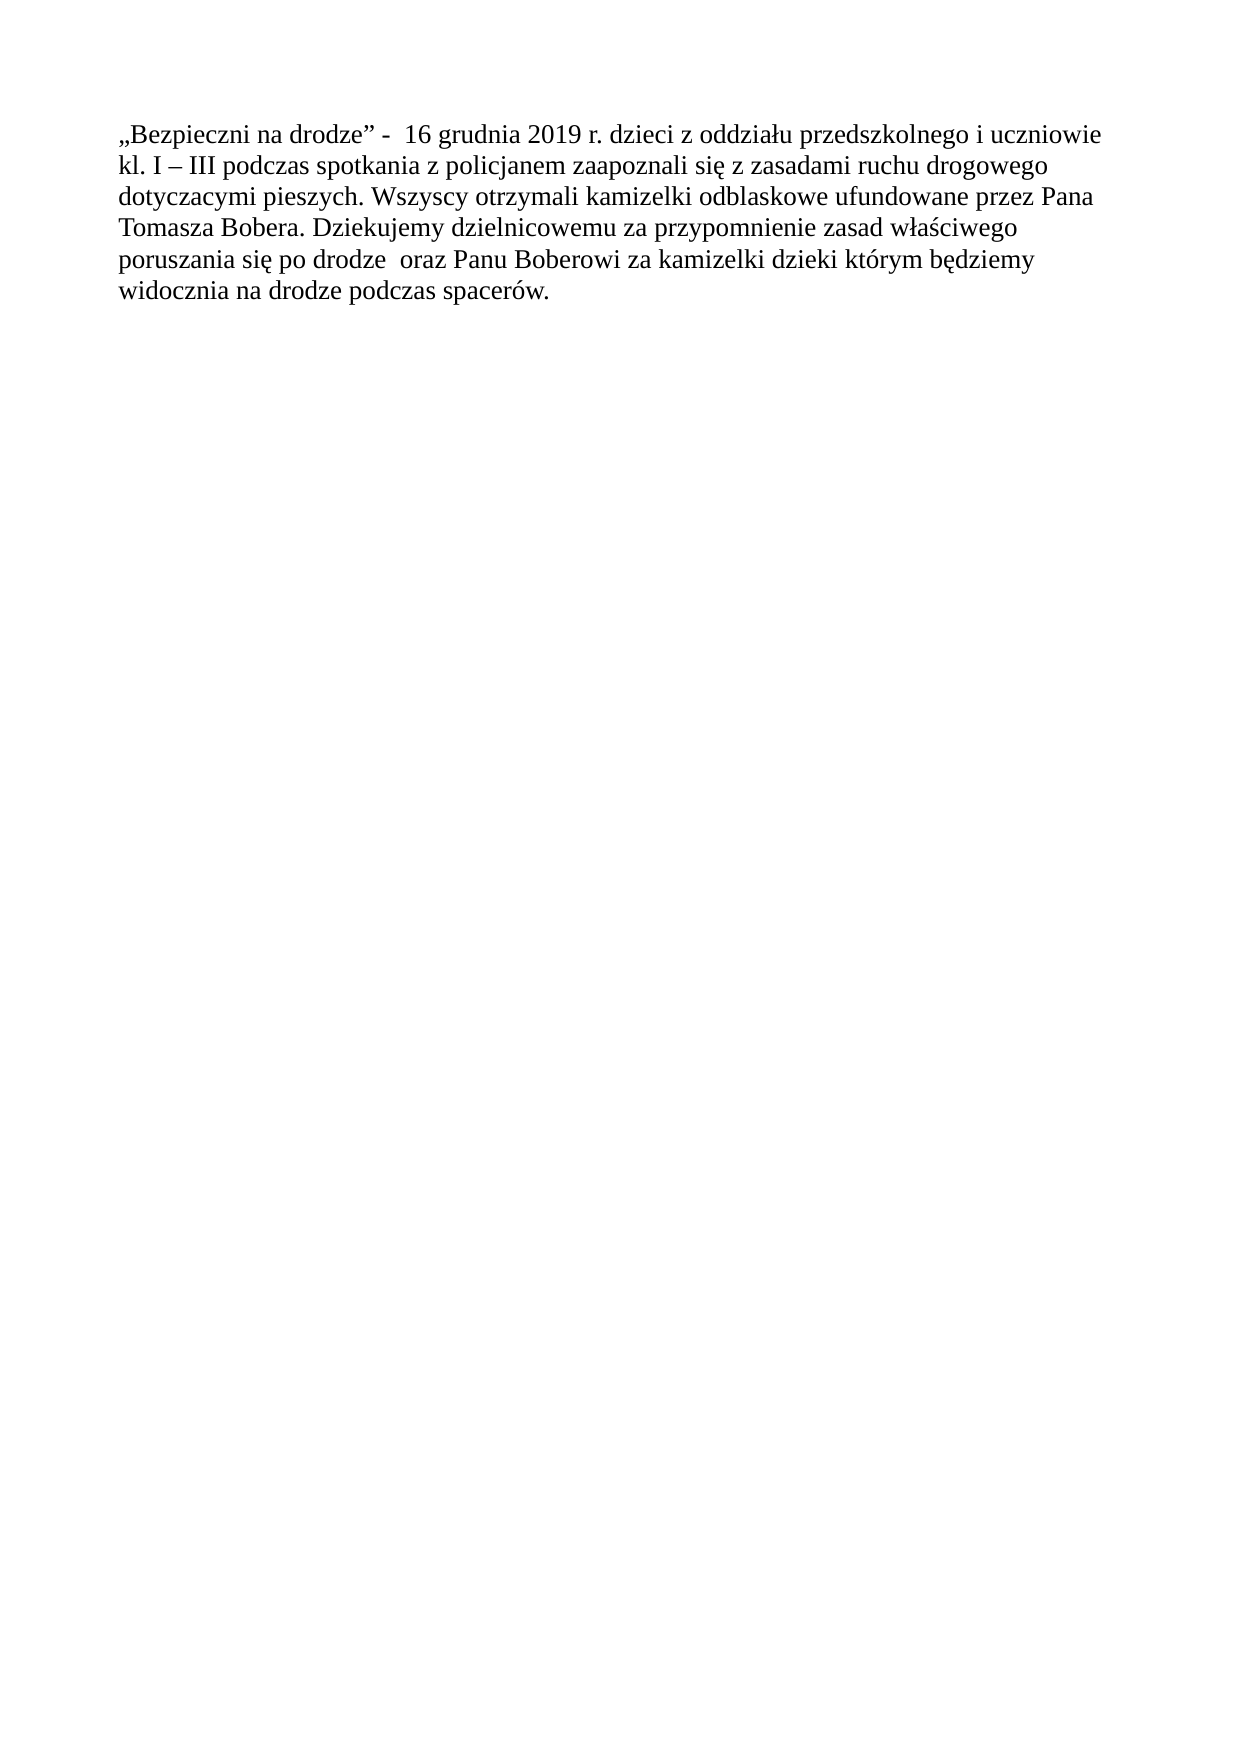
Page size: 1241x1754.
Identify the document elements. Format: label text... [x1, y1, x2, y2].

text „Bezpieczni na drodze” - 16 grudnia 2019 r. dzieci z oddziału przedszkolnego i uczniowie kl. I – III podczas spotkania z policjanem zaapoznali się z zasadami ruchu drogowego dotyczacymi pieszych. Wszyscy otrzymali kamizelki odblaskowe ufundowane przez Pana Tomasza Bobera. Dziekujemy dzielnicowemu za przypomnienie zasad właściwego poruszania się po drodze oraz Panu Boberowi za kamizelki dzieki którym będziemy widocznia na drodze podczas spacerów. [118, 118, 1122, 305]
